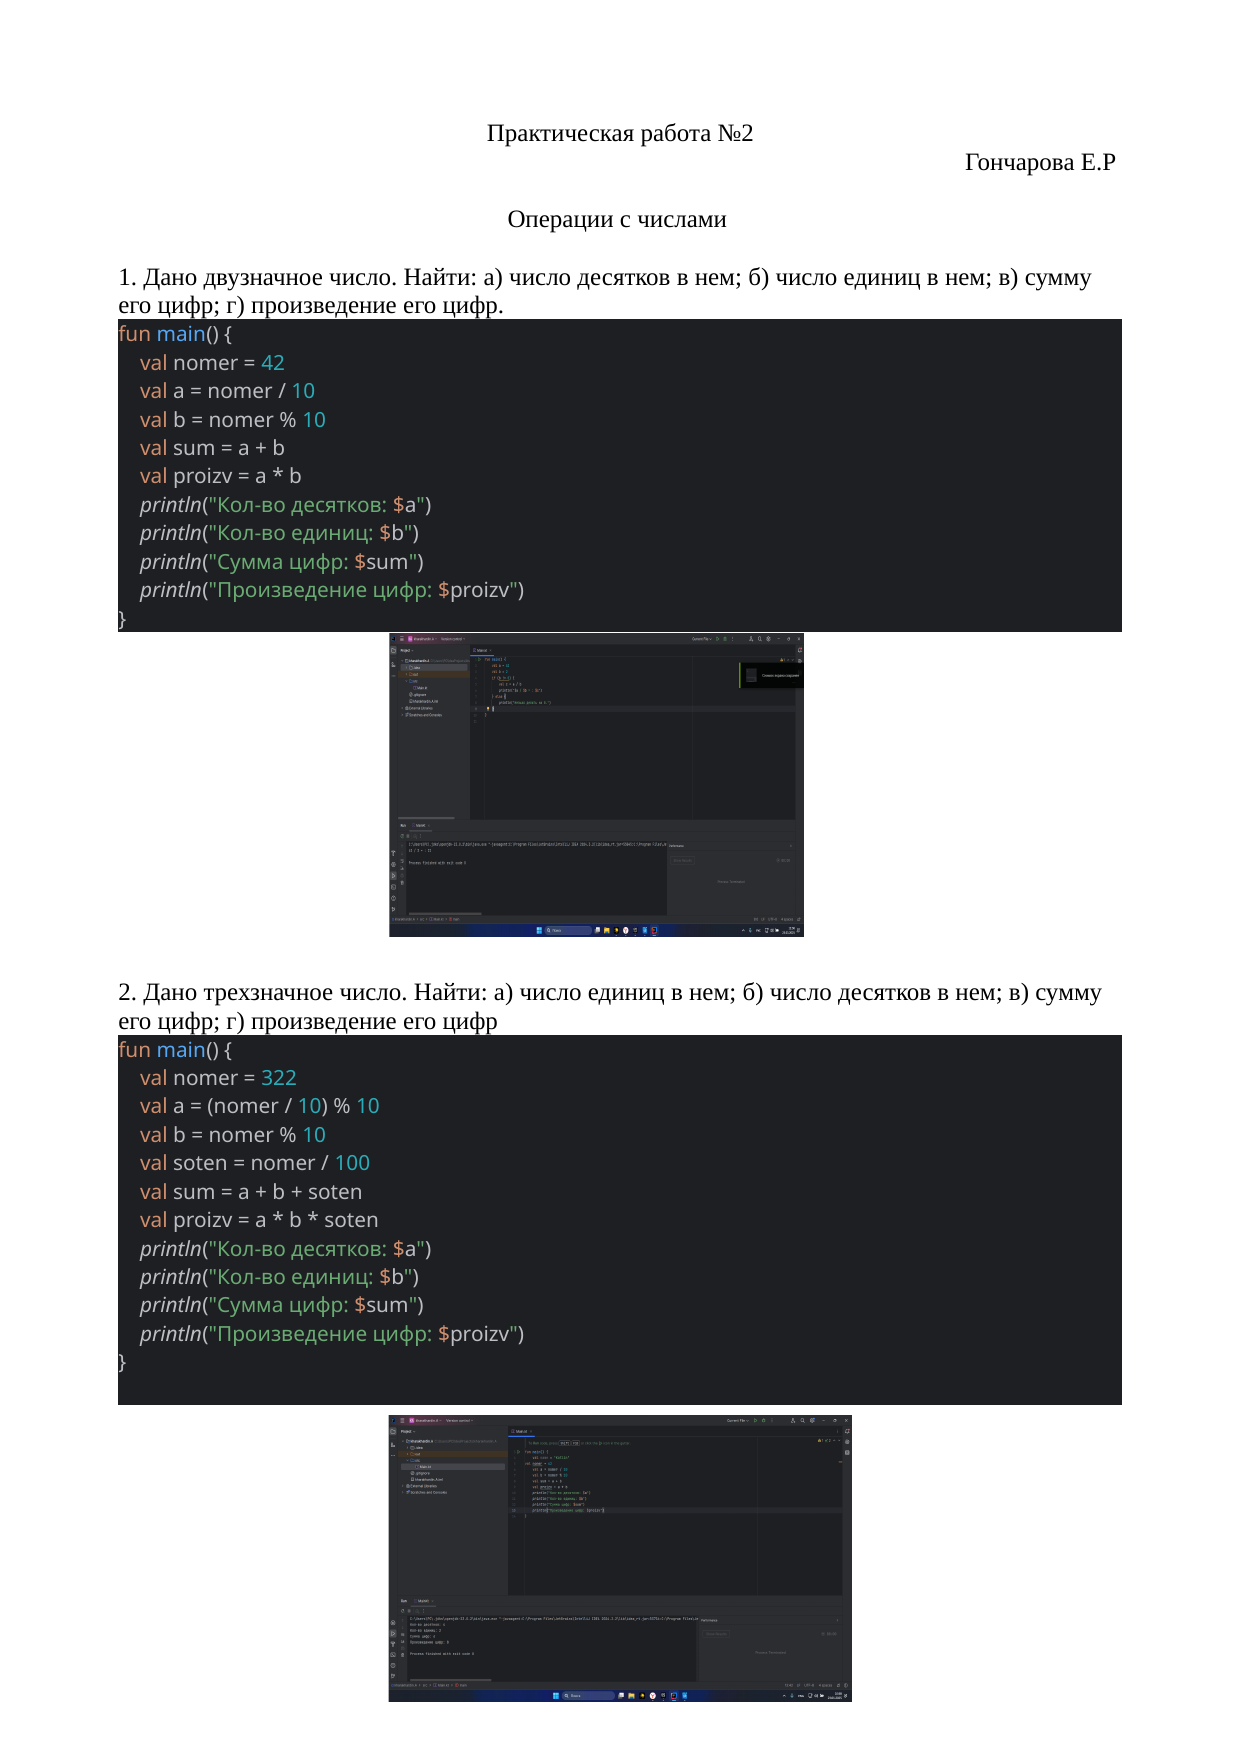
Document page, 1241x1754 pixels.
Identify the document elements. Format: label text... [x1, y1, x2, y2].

text Операции с числами [118, 204, 1122, 233]
text fun main() { val nomer = 322 val a = (nomer / 10) % 10 val b = nomer % 10 val soten = nomer / 100 val sum = a + b + soten val proizv = a * b * soten println("Кол-во десятков: $a") println("Кол-во единиц: $b") println("Сумма цифр: $sum") println("Произведение цифр: $proizv") } [118, 1035, 1122, 1405]
text 1. Дано двузначное число. Найти: а) число десятков в нем; б) число единиц в нем; в) сумму его цифр; г) произведение его цифр. [118, 262, 1122, 319]
text fun main() { val nomer = 42 val a = nomer / 10 val b = nomer % 10 val sum = a + b val proizv = a * b println("Кол-во десятков: $a") println("Кол-во единиц: $b") println("Сумма цифр: $sum") println("Произведение цифр: $proizv") } [118, 319, 1122, 632]
text Практическая работа №2 [118, 118, 1122, 147]
text Гончарова Е.Р [118, 147, 1122, 176]
text 2. Дано трехзначное число. Найти: а) число единиц в нем; б) число десятков в нем; в) сумму его цифр; г) произведение его цифр [118, 977, 1122, 1035]
